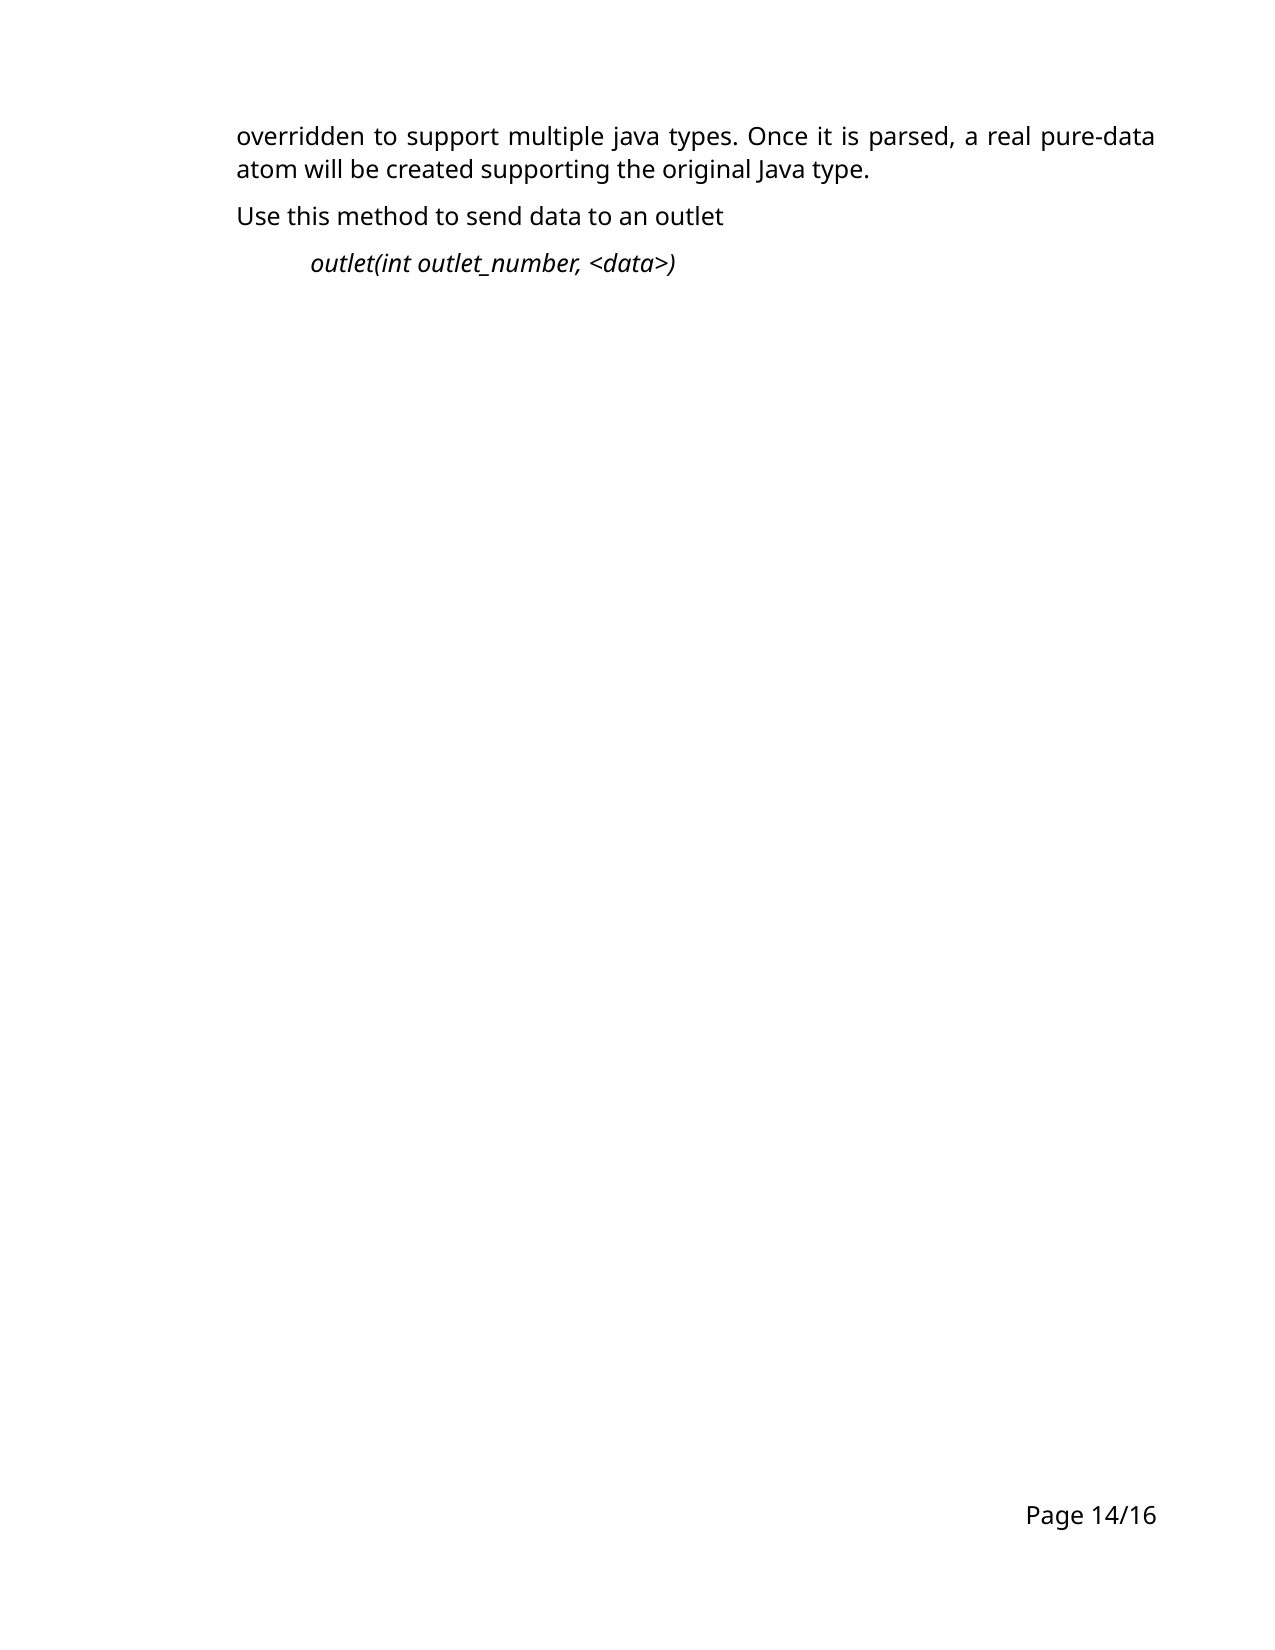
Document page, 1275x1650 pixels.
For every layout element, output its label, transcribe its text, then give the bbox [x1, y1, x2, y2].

text Use this method to send data to an outlet [236, 199, 1157, 233]
text overridden to support multiple java types. Once it is parsed, a real pure-data atom will be created supporting the original Java type. [236, 118, 1157, 186]
text outlet(int outlet_number, <data>) [236, 245, 1157, 279]
